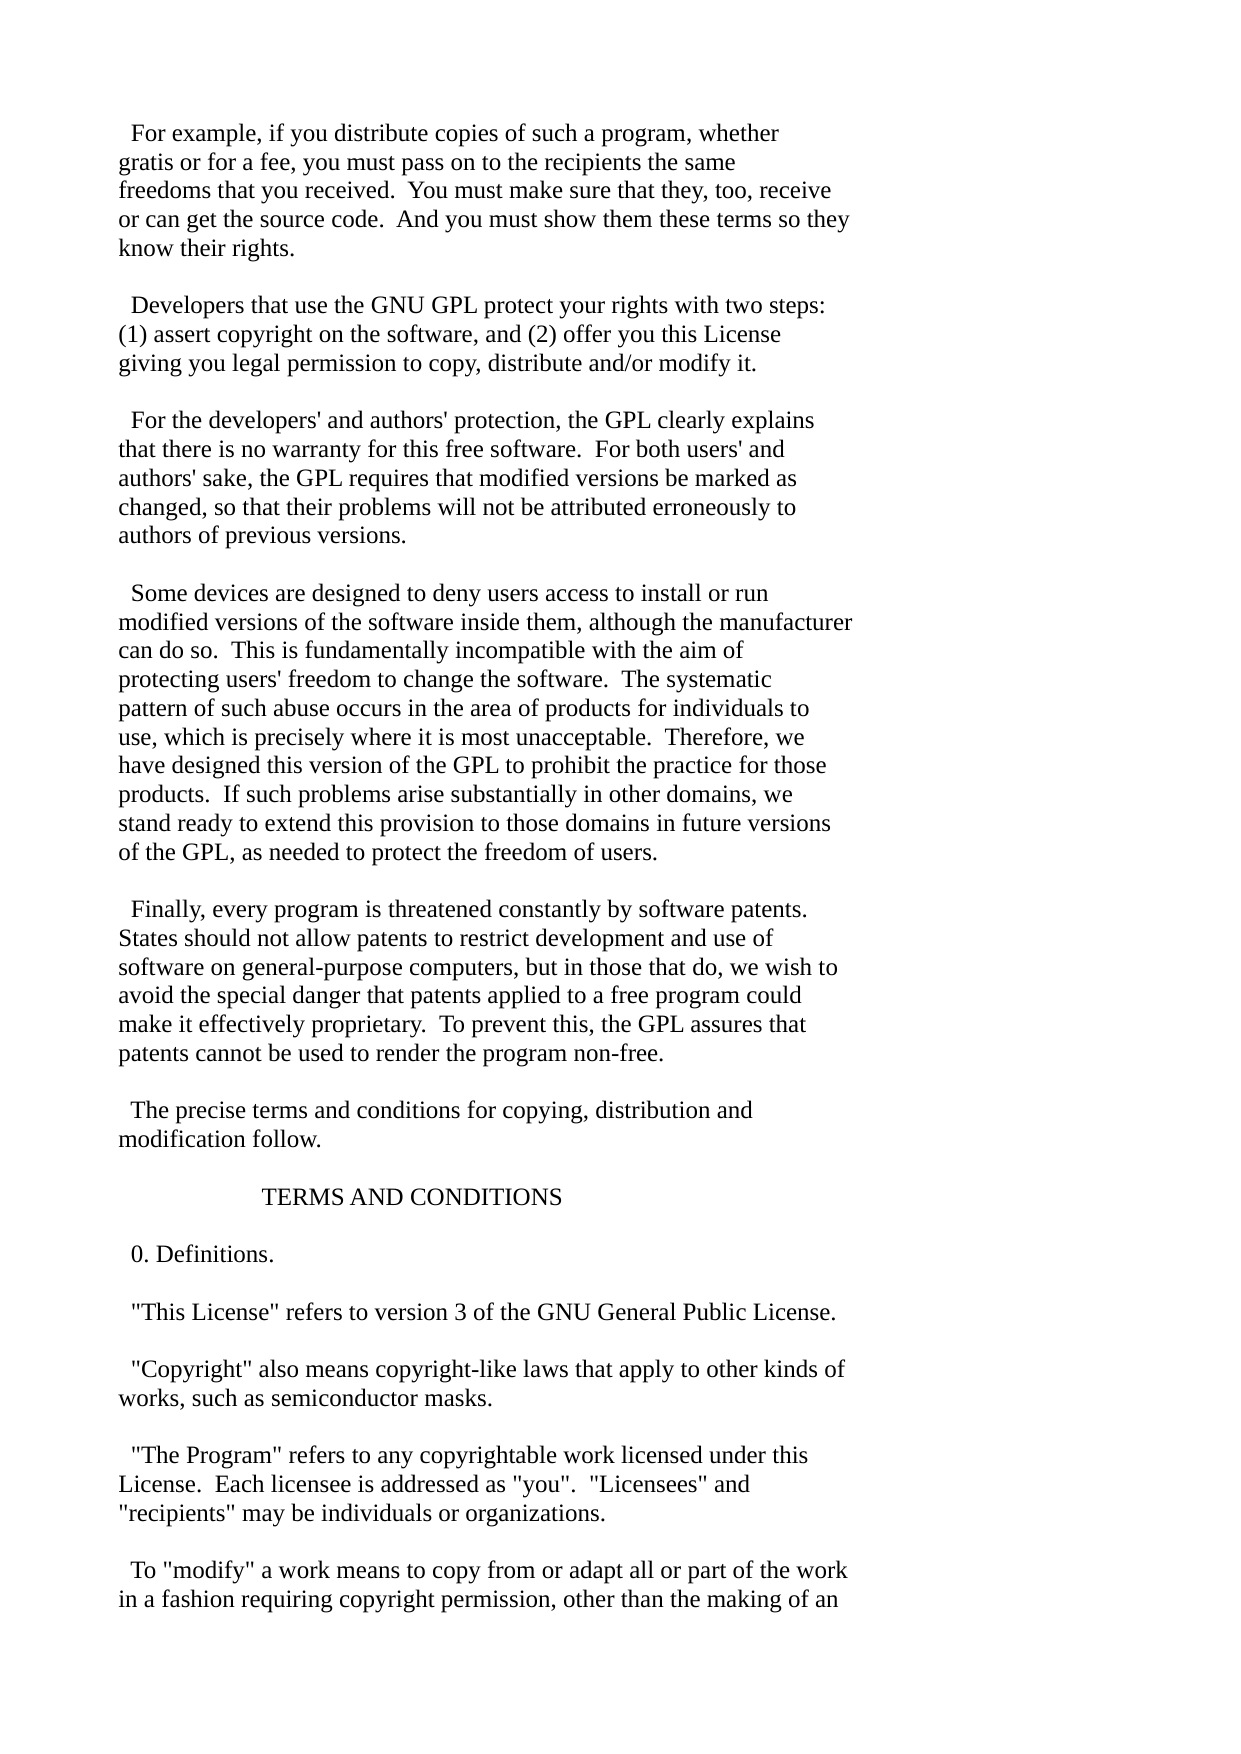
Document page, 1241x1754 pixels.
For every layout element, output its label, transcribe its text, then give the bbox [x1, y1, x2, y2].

text protecting users' freedom to change the software. The systematic [118, 664, 1122, 693]
text in a fashion requiring copyright permission, other than the making of an [118, 1584, 1122, 1613]
text know their rights. [118, 233, 1122, 262]
text giving you legal permission to copy, distribute and/or modify it. [118, 348, 1122, 377]
text freedoms that you received. You must make sure that they, too, receive [118, 176, 1122, 204]
text avoid the special danger that patents applied to a free program could [118, 981, 1122, 1009]
text (1) assert copyright on the software, and (2) offer you this License [118, 319, 1122, 348]
text products. If such problems arise substantially in other domains, we [118, 779, 1122, 808]
text Developers that use the GNU GPL protect your rights with two steps: [118, 291, 1122, 319]
text or can get the source code. And you must show them these terms so they [118, 204, 1122, 233]
text of the GPL, as needed to protect the freedom of users. [118, 837, 1122, 866]
text modification follow. [118, 1124, 1122, 1153]
text can do so. This is fundamentally incompatible with the aim of [118, 636, 1122, 664]
text authors of previous versions. [118, 521, 1122, 549]
text changed, so that their problems will not be attributed erroneously to [118, 492, 1122, 521]
text patents cannot be used to render the program non-free. [118, 1038, 1122, 1067]
text software on general-purpose computers, but in those that do, we wish to [118, 952, 1122, 981]
text Some devices are designed to deny users access to install or run [118, 578, 1122, 607]
text 0. Definitions. [118, 1239, 1122, 1268]
text make it effectively proprietary. To prevent this, the GPL assures that [118, 1009, 1122, 1038]
text Finally, every program is threatened constantly by software patents. [118, 894, 1122, 923]
text To "modify" a work means to copy from or adapt all or part of the work [118, 1556, 1122, 1584]
text authors' sake, the GPL requires that modified versions be marked as [118, 463, 1122, 492]
text States should not allow patents to restrict development and use of [118, 923, 1122, 952]
text use, which is precisely where it is most unacceptable. Therefore, we [118, 722, 1122, 751]
text License. Each licensee is addressed as "you". "Licensees" and [118, 1469, 1122, 1498]
text have designed this version of the GPL to prohibit the practice for those [118, 751, 1122, 779]
text that there is no warranty for this free software. For both users' and [118, 434, 1122, 463]
text gratis or for a fee, you must pass on to the recipients the same [118, 147, 1122, 176]
text "recipients" may be individuals or organizations. [118, 1498, 1122, 1527]
text "Copyright" also means copyright-like laws that apply to other kinds of [118, 1354, 1122, 1383]
text pattern of such abuse occurs in the area of products for individuals to [118, 693, 1122, 722]
text "The Program" refers to any copyrightable work licensed under this [118, 1441, 1122, 1469]
text TERMS AND CONDITIONS [118, 1182, 1122, 1211]
text modified versions of the software inside them, although the manufacturer [118, 607, 1122, 636]
text stand ready to extend this provision to those domains in future versions [118, 808, 1122, 837]
text The precise terms and conditions for copying, distribution and [118, 1096, 1122, 1124]
text For example, if you distribute copies of such a program, whether [118, 118, 1122, 147]
text For the developers' and authors' protection, the GPL clearly explains [118, 406, 1122, 434]
text works, such as semiconductor masks. [118, 1383, 1122, 1412]
text "This License" refers to version 3 of the GNU General Public License. [118, 1297, 1122, 1326]
